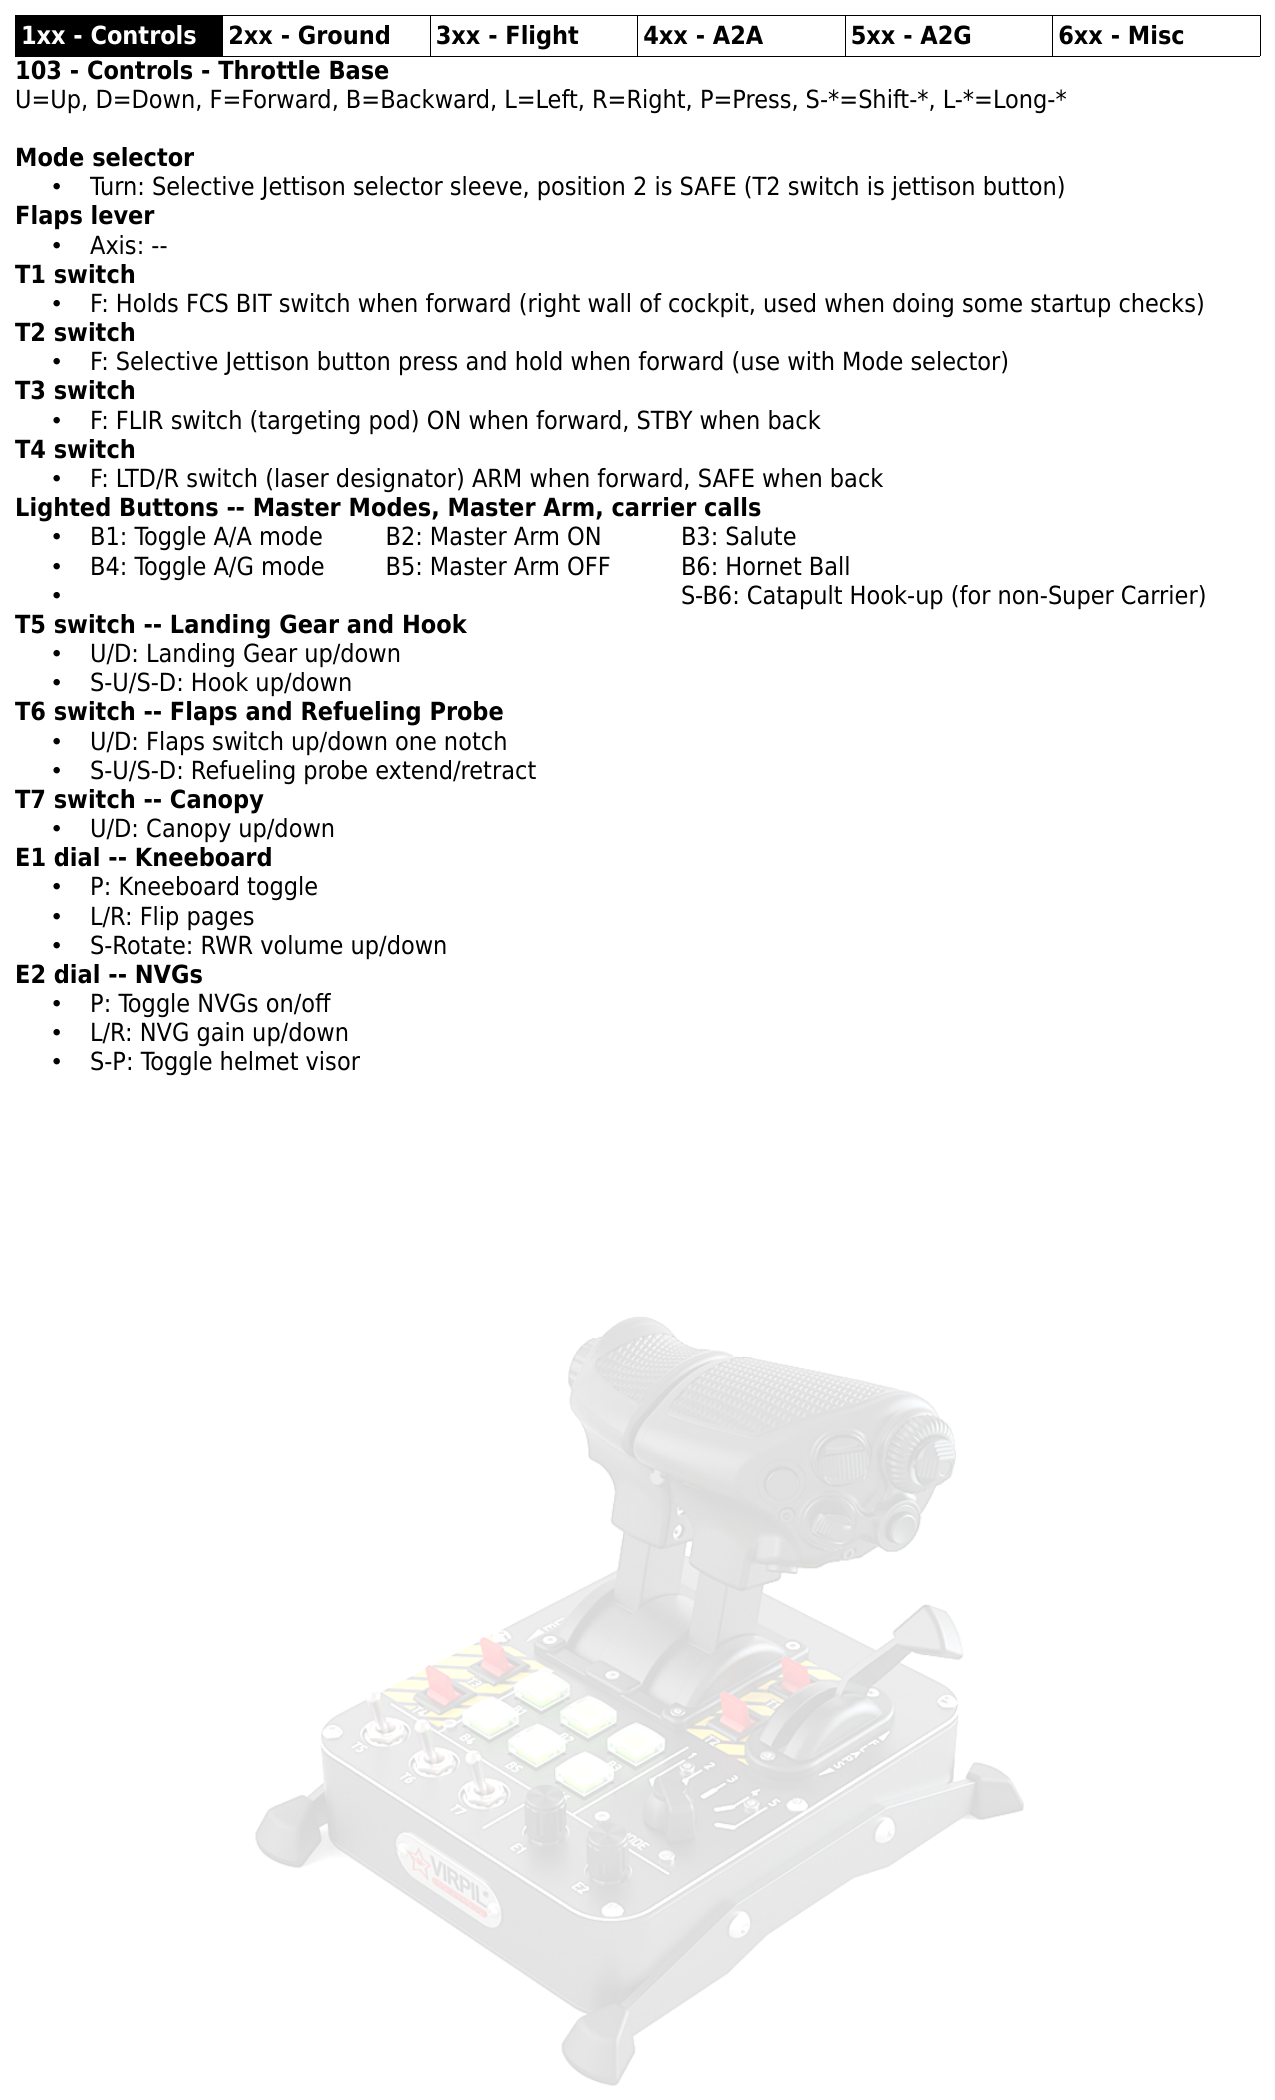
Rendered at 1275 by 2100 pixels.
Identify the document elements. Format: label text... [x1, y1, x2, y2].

table_header 2xx - Ground [223, 16, 430, 56]
list S-Rotate: RWR volume up/down [52, 931, 1260, 960]
list U/D: Canopy up/down [52, 814, 1260, 843]
list B4: Toggle A/G mode B5: Master Arm OFF B6: Hornet Ball [52, 552, 1260, 581]
text T2 switch [15, 318, 1260, 347]
text Lighted Buttons -- Master Modes, Master Arm, carrier calls [15, 493, 1260, 522]
list S-U/S-D: Hook up/down [52, 668, 1260, 697]
list L/R: Flip pages [52, 902, 1260, 931]
list P: Toggle NVGs on/off [52, 989, 1260, 1018]
list S-B6: Catapult Hook-up (for non-Super Carrier) [52, 581, 1260, 610]
list F: Holds FCS BIT switch when forward (right wall of cockpit, used when doing some startup checks) [52, 289, 1260, 318]
table_header 4xx - A2A [638, 16, 845, 56]
list B1: Toggle A/A mode B2: Master Arm ON B3: Salute [52, 522, 1260, 552]
list F: LTD/R switch (laser designator) ARM when forward, SAFE when back [52, 464, 1260, 493]
text T1 switch [15, 260, 1260, 289]
list U/D: Landing Gear up/down [52, 639, 1260, 668]
text U=Up, D=Down, F=Forward, B=Backward, L=Left, R=Right, P=Press, S-*=Shift-*, L-*=Long-* [15, 85, 1260, 114]
text E1 dial -- Kneeboard [15, 843, 1260, 872]
text T3 switch [15, 377, 1260, 406]
list U/D: Flaps switch up/down one notch [52, 727, 1260, 756]
list S-U/S-D: Refueling probe extend/retract [52, 756, 1260, 785]
list L/R: NVG gain up/down [52, 1018, 1260, 1047]
list P: Kneeboard toggle [52, 872, 1260, 902]
table_header 6xx - Misc [1053, 16, 1260, 56]
text T5 switch -- Landing Gear and Hook [15, 610, 1260, 639]
table_header 5xx - A2G [846, 16, 1052, 56]
text Flaps lever [15, 202, 1260, 231]
text T6 switch -- Flaps and Refueling Probe [15, 697, 1260, 727]
list F: FLIR switch (targeting pod) ON when forward, STBY when back [52, 406, 1260, 435]
text E2 dial -- NVGs [15, 960, 1260, 989]
list F: Selective Jettison button press and hold when forward (use with Mode selector) [52, 347, 1260, 377]
text T4 switch [15, 435, 1260, 464]
table_header 3xx - Flight [431, 16, 637, 56]
table_header 1xx - Controls [16, 16, 222, 56]
list S-P: Toggle helmet visor [52, 1047, 1260, 1077]
text 103 - Controls - Throttle Base [15, 57, 1260, 85]
list Turn: Selective Jettison selector sleeve, position 2 is SAFE (T2 switch is jettison button) [52, 172, 1260, 202]
list Axis: -- [52, 231, 1260, 260]
text Mode selector [15, 143, 1260, 172]
text T7 switch -- Canopy [15, 785, 1260, 814]
